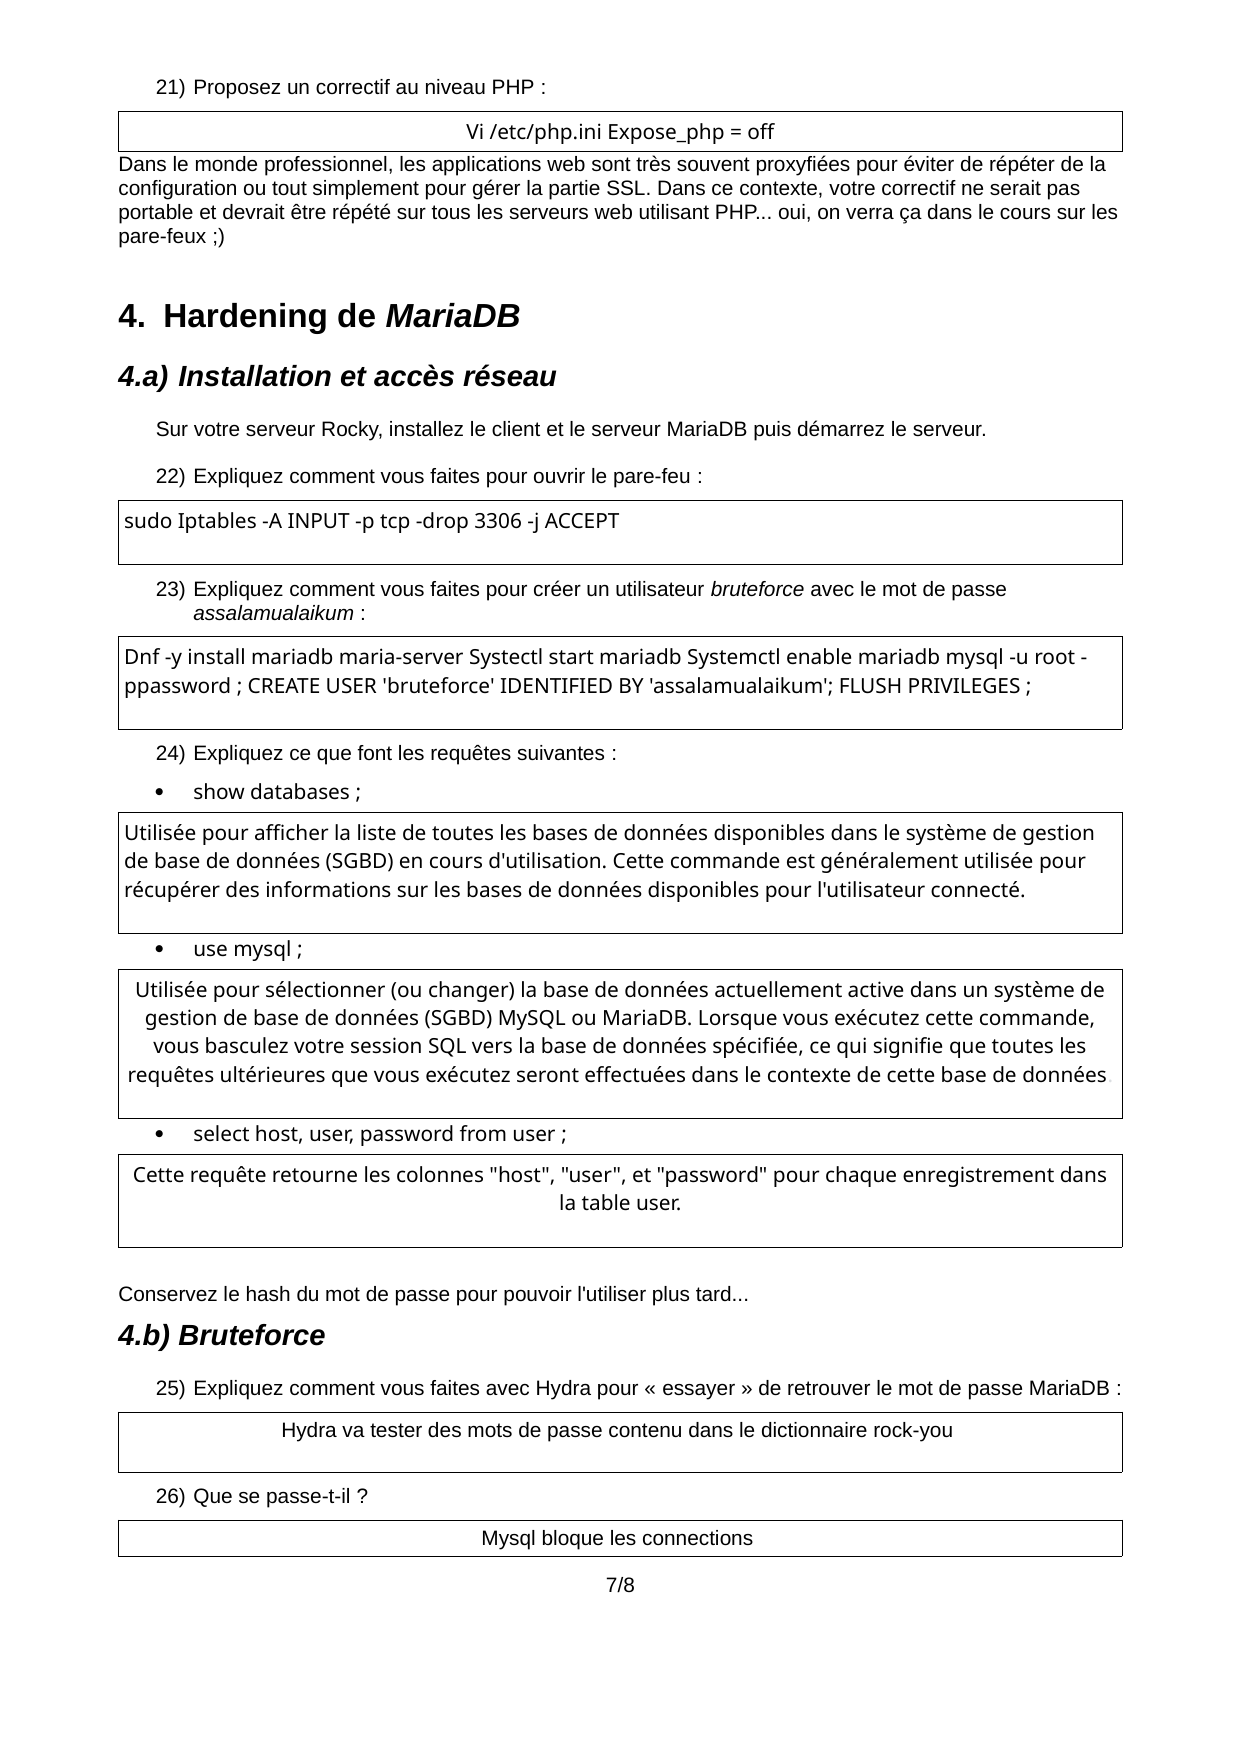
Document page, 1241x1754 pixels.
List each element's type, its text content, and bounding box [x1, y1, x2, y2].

list Expliquez comment vous faites avec Hydra pour « essayer » de retrouver le mot de passe MariaDB : [156, 1376, 1122, 1400]
table_header Cette requête retourne les colonnes "host", "user", et "password" pour chaque enregistrement dans la table user. [119, 1155, 1122, 1246]
list Que se passe-t-il ? [156, 1484, 1122, 1508]
subtitle Bruteforce [118, 1318, 1122, 1352]
table_header Utilisée pour afficher la liste de toutes les bases de données disponibles dans le système de gestion de base de données (SGBD) en cours d'utilisation. Cette commande est généralement utilisée pour récupérer des informations sur les bases de données disponibles pour l'utilisateur connecté. [119, 813, 1122, 933]
list Expliquez comment vous faites pour créer un utilisateur bruteforce avec le mot de passe assalamualaikum : [156, 576, 1122, 624]
table_header Vi /etc/php.ini Expose_php = off [119, 112, 1122, 151]
list show databases ; [156, 777, 1122, 805]
table_header Hydra va tester des mots de passe contenu dans le dictionnaire rock-you [119, 1413, 1122, 1472]
text Sur votre serveur Rocky, installez le client et le serveur MariaDB puis démarrez le serveur. [156, 417, 1122, 441]
table_header Dnf -y install mariadb maria-server Systectl start mariadb Systemctl enable mariadb mysql -u root -ppassword ; CREATE USER 'bruteforce' IDENTIFIED BY 'assalamualaikum'; FLUSH PRIVILEGES ; [119, 637, 1122, 729]
table_header sudo Iptables -A INPUT -p tcp -drop 3306 -j ACCEPT [119, 501, 1122, 564]
subtitle Hardening de MariaDB [118, 296, 1122, 334]
text Conservez le hash du mot de passe pour pouvoir l'utiliser plus tard... [118, 1282, 1122, 1306]
list Expliquez comment vous faites pour ouvrir le pare-feu : [156, 464, 1122, 488]
list Proposez un correctif au niveau PHP : [156, 75, 1122, 99]
list Expliquez ce que font les requêtes suivantes : [156, 741, 1122, 765]
table_header Utilisée pour sélectionner (ou changer) la base de données actuellement active dans un système de gestion de base de données (SGBD) MySQL ou MariaDB. Lorsque vous exécutez cette commande, vous basculez votre session SQL vers la base de données spécifiée, ce qui signifie que toutes les requêtes ultérieures que vous exécutez seront effectuées dans le contexte de cette base de données. [119, 970, 1122, 1118]
list use mysql ; [156, 934, 1122, 962]
list select host, user, password from user ; [156, 1119, 1122, 1147]
text Dans le monde professionnel, les applications web sont très souvent proxyfiées pour éviter de répéter de la configuration ou tout simplement pour gérer la partie SSL. Dans ce contexte, votre correctif ne serait pas portable et devrait être répété sur tous les serveurs web utilisant PHP... oui, on verra ça dans le cours sur les pare-feux ;) [118, 152, 1122, 247]
table_header Mysql bloque les connections [119, 1521, 1122, 1556]
subtitle Installation et accès réseau [118, 359, 1122, 392]
